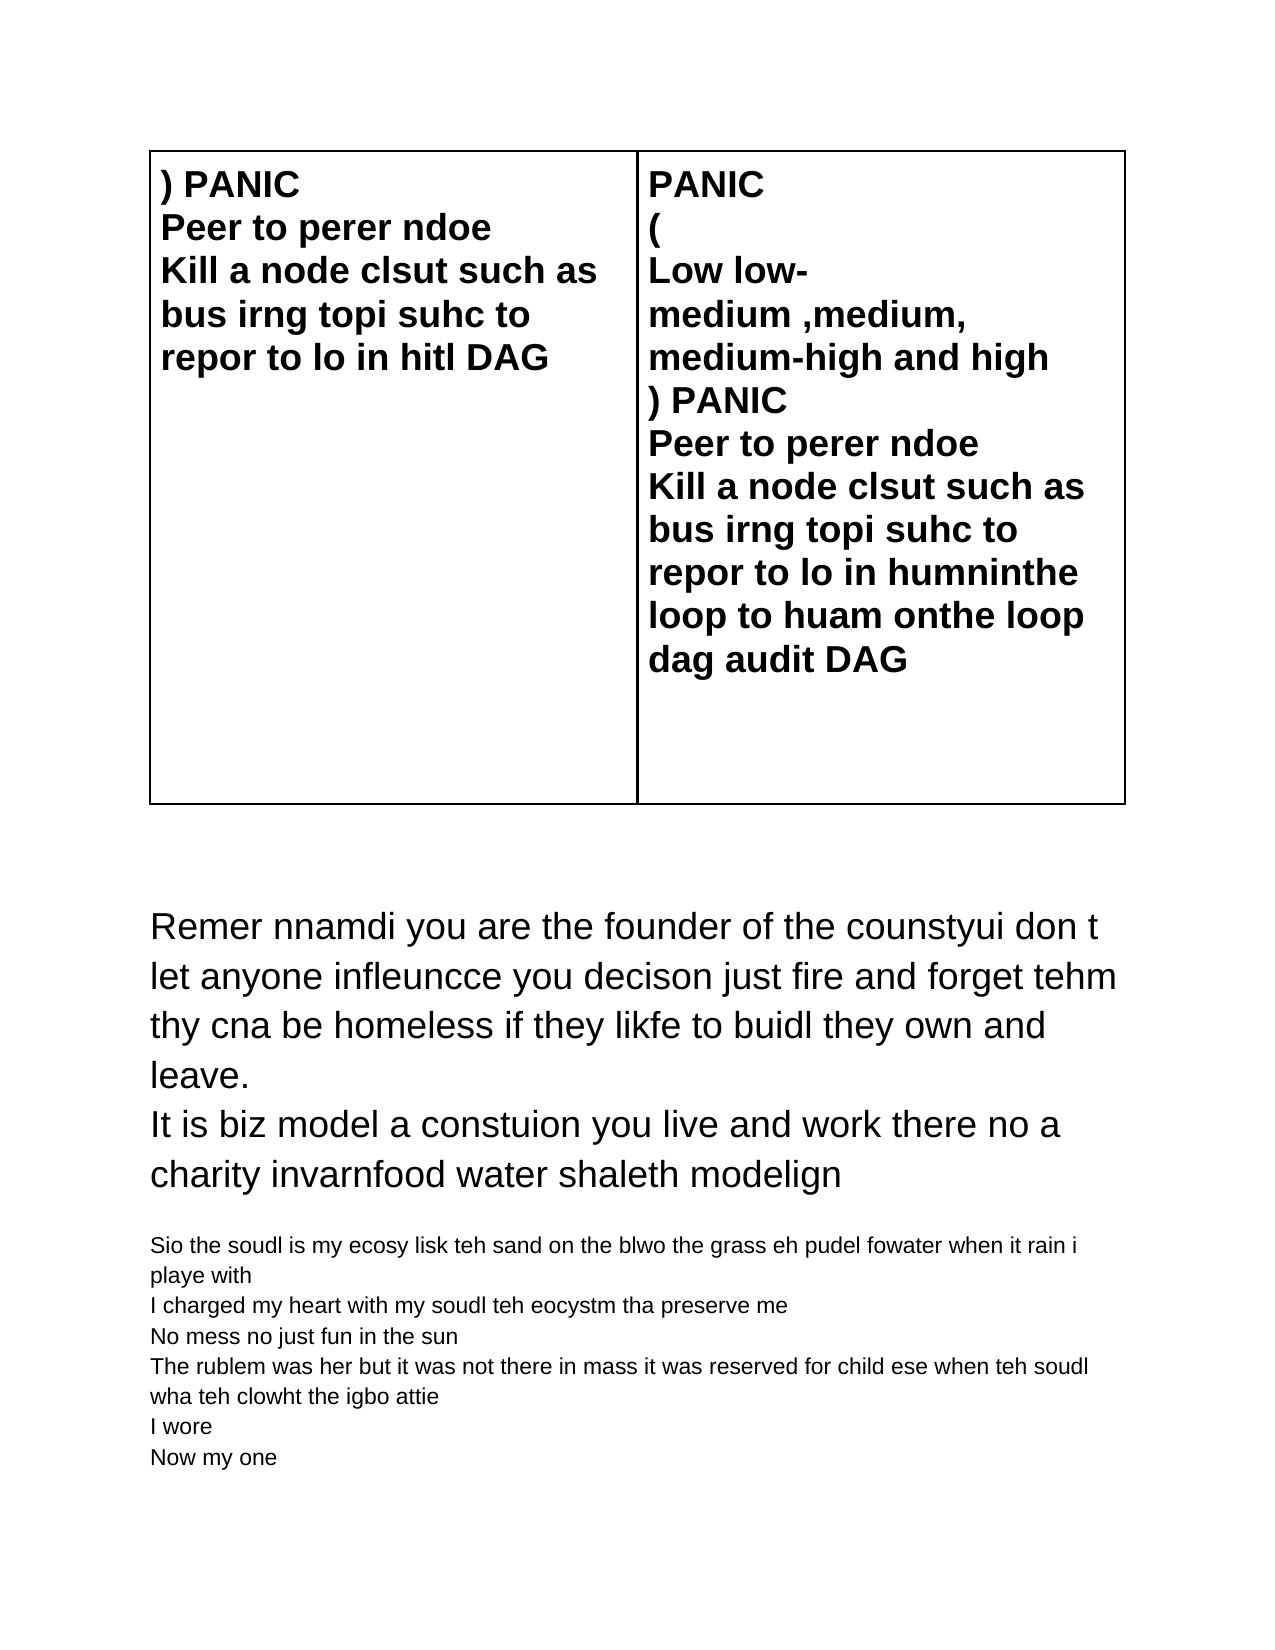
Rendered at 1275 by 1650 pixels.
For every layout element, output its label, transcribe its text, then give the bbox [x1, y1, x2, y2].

text Remer nnamdi you are the founder of the counstyui don t let anyone infleuncce you decison just fire and forget tehm thy cna be homeless if they likfe to buidl they own and leave. It is biz model a constuion you live and work there no a charity invarnfood water shaleth modelign [150, 805, 1125, 1195]
table_cell PANIC ( Low low-medium ,medium, medium-high and high ) PANIC Peer to perer ndoe Kill a node clsut such as bus irng topi suhc to repor to lo in humninthe loop to huam onthe loop dag audit DAG [639, 152, 1124, 803]
table_cell ) PANIC Peer to perer ndoe Kill a node clsut such as bus irng topi suhc to repor to lo in hitl DAG [151, 152, 636, 803]
text Sio the soudl is my ecosy lisk teh sand on the blwo the grass eh pudel fowater when it rain i playe with I charged my heart with my soudl teh eocystm tha preserve me No mess no just fun in the sun The rublem was her but it was not there in mass it was reserved for child ese when teh soudl wha teh clowht the igbo attie I wore Now my one [150, 1202, 1125, 1500]
